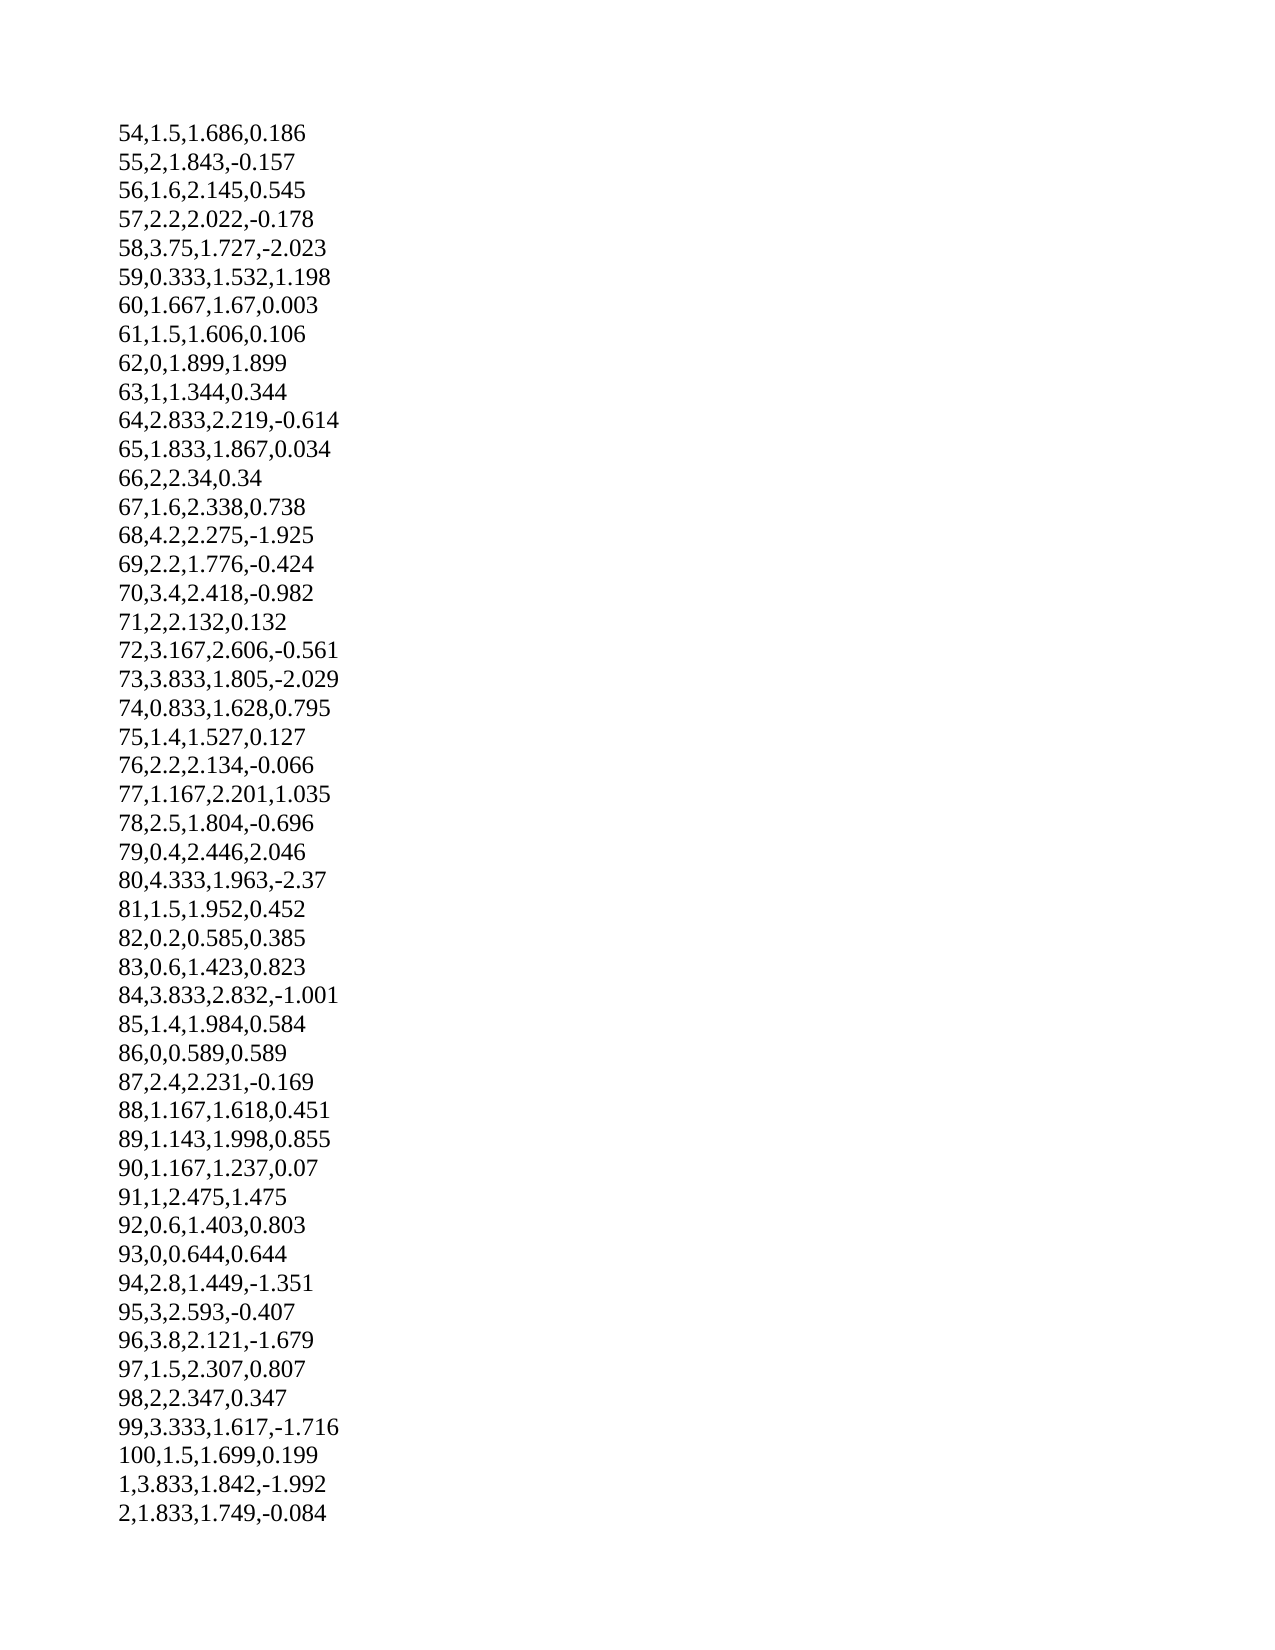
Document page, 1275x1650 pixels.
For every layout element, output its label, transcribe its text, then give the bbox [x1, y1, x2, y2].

text 68,4.2,2.275,-1.925 [118, 521, 1157, 549]
text 83,0.6,1.423,0.823 [118, 952, 1157, 981]
text 2,1.833,1.749,-0.084 [118, 1498, 1157, 1527]
text 89,1.143,1.998,0.855 [118, 1124, 1157, 1153]
text 74,0.833,1.628,0.795 [118, 693, 1157, 722]
text 63,1,1.344,0.344 [118, 377, 1157, 406]
text 71,2,2.132,0.132 [118, 607, 1157, 636]
text 78,2.5,1.804,-0.696 [118, 808, 1157, 837]
text 66,2,2.34,0.34 [118, 463, 1157, 492]
text 84,3.833,2.832,-1.001 [118, 981, 1157, 1009]
text 93,0,0.644,0.644 [118, 1239, 1157, 1268]
text 79,0.4,2.446,2.046 [118, 837, 1157, 866]
text 97,1.5,2.307,0.807 [118, 1354, 1157, 1383]
text 80,4.333,1.963,-2.37 [118, 866, 1157, 894]
text 96,3.8,2.121,-1.679 [118, 1326, 1157, 1354]
text 62,0,1.899,1.899 [118, 348, 1157, 377]
text 77,1.167,2.201,1.035 [118, 779, 1157, 808]
text 73,3.833,1.805,-2.029 [118, 664, 1157, 693]
text 82,0.2,0.585,0.385 [118, 923, 1157, 952]
text 57,2.2,2.022,-0.178 [118, 204, 1157, 233]
text 54,1.5,1.686,0.186 [118, 118, 1157, 147]
text 1,3.833,1.842,-1.992 [118, 1469, 1157, 1498]
text 72,3.167,2.606,-0.561 [118, 636, 1157, 664]
text 56,1.6,2.145,0.545 [118, 176, 1157, 204]
text 64,2.833,2.219,-0.614 [118, 406, 1157, 434]
text 88,1.167,1.618,0.451 [118, 1096, 1157, 1124]
text 98,2,2.347,0.347 [118, 1383, 1157, 1412]
text 94,2.8,1.449,-1.351 [118, 1268, 1157, 1297]
text 76,2.2,2.134,-0.066 [118, 751, 1157, 779]
text 92,0.6,1.403,0.803 [118, 1211, 1157, 1239]
text 90,1.167,1.237,0.07 [118, 1153, 1157, 1182]
text 55,2,1.843,-0.157 [118, 147, 1157, 176]
text 60,1.667,1.67,0.003 [118, 291, 1157, 319]
text 58,3.75,1.727,-2.023 [118, 233, 1157, 262]
text 95,3,2.593,-0.407 [118, 1297, 1157, 1326]
text 75,1.4,1.527,0.127 [118, 722, 1157, 751]
text 81,1.5,1.952,0.452 [118, 894, 1157, 923]
text 100,1.5,1.699,0.199 [118, 1441, 1157, 1469]
text 70,3.4,2.418,-0.982 [118, 578, 1157, 607]
text 91,1,2.475,1.475 [118, 1182, 1157, 1211]
text 86,0,0.589,0.589 [118, 1038, 1157, 1067]
text 67,1.6,2.338,0.738 [118, 492, 1157, 521]
text 85,1.4,1.984,0.584 [118, 1009, 1157, 1038]
text 59,0.333,1.532,1.198 [118, 262, 1157, 291]
text 87,2.4,2.231,-0.169 [118, 1067, 1157, 1096]
text 99,3.333,1.617,-1.716 [118, 1412, 1157, 1441]
text 69,2.2,1.776,-0.424 [118, 549, 1157, 578]
text 65,1.833,1.867,0.034 [118, 434, 1157, 463]
text 61,1.5,1.606,0.106 [118, 319, 1157, 348]
